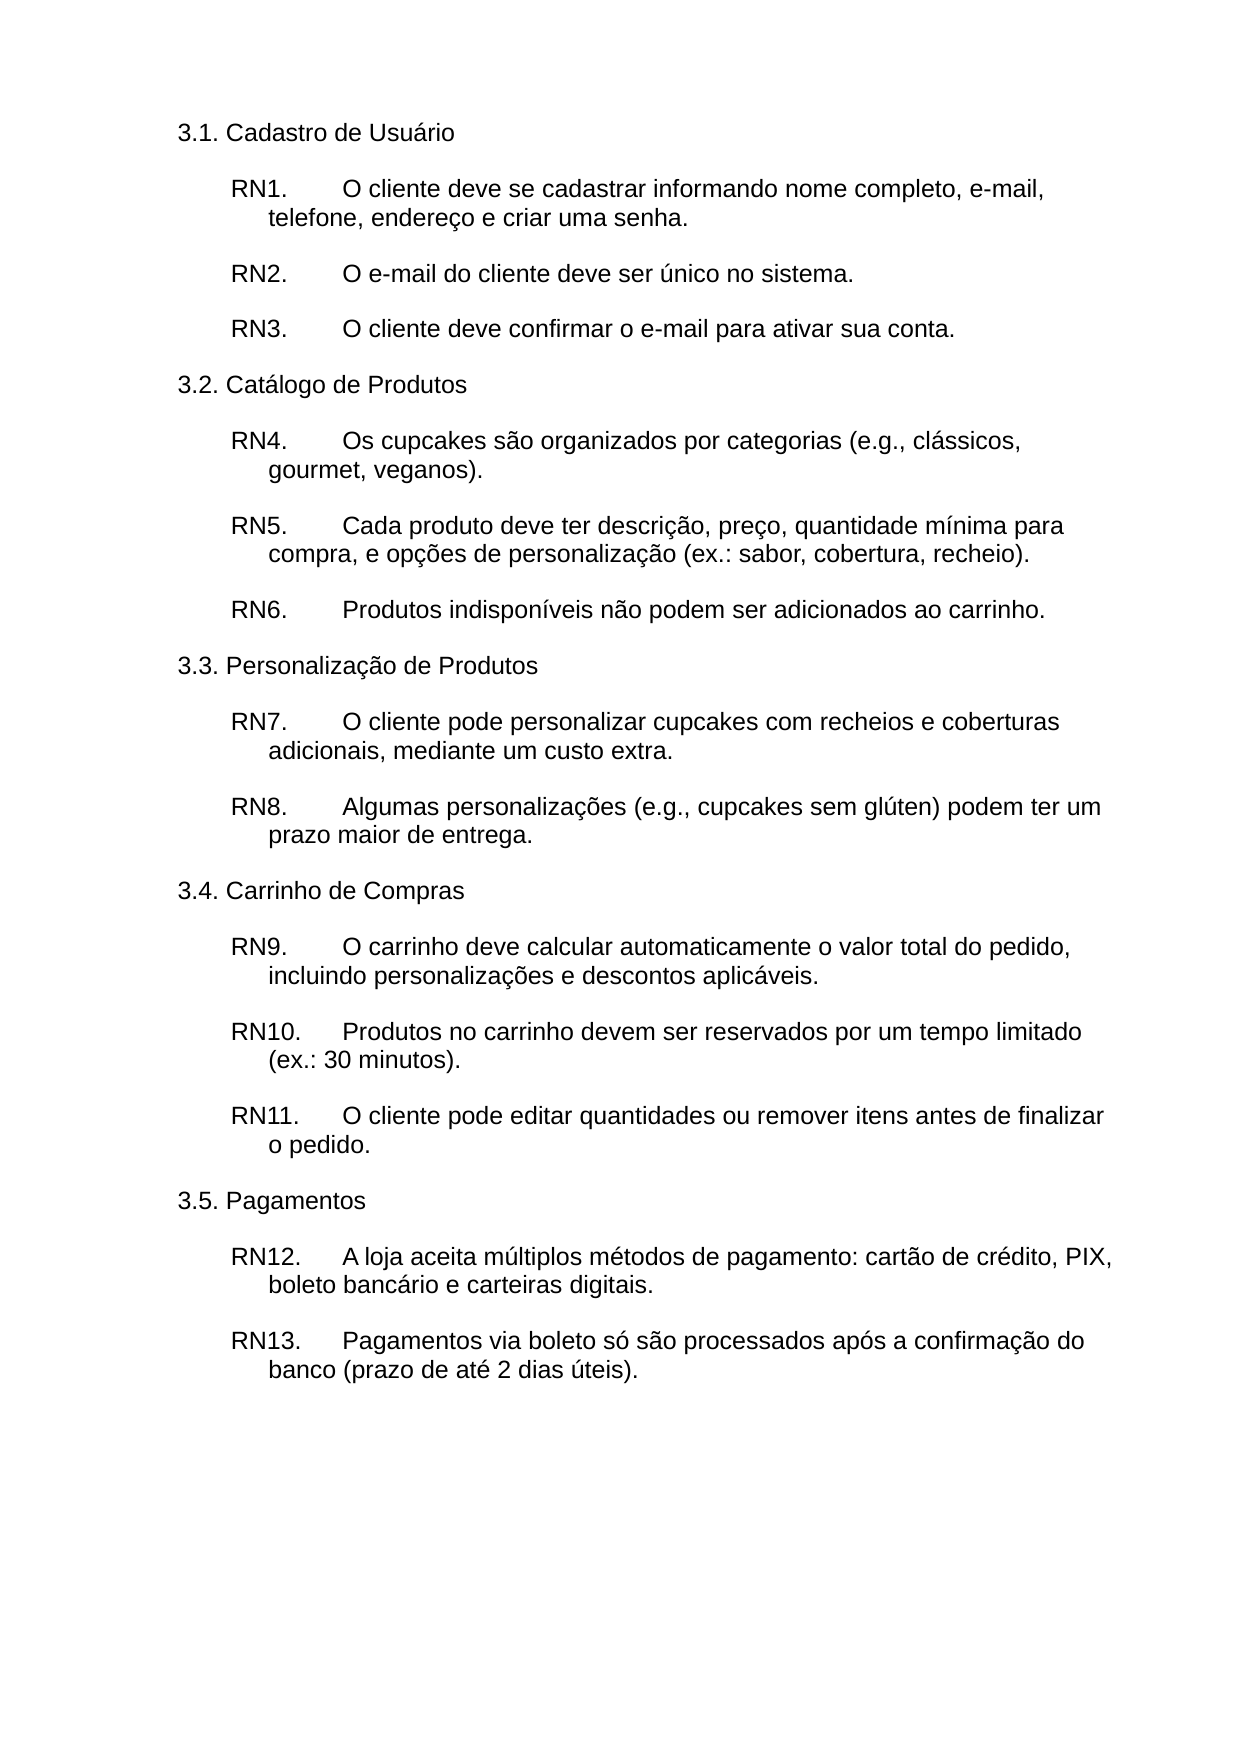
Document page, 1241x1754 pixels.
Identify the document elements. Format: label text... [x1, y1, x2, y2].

subtitle O cliente pode personalizar cupcakes com recheios e coberturas adicionais, mediante um custo extra. [231, 707, 1122, 764]
subtitle 3.2. Catálogo de Produtos [142, 370, 1122, 399]
subtitle O cliente deve se cadastrar informando nome completo, e-mail, telefone, endereço e criar uma senha. [231, 174, 1122, 231]
subtitle O e-mail do cliente deve ser único no sistema. [231, 258, 1122, 287]
subtitle O carrinho deve calcular automaticamente o valor total do pedido, incluindo personalizações e descontos aplicáveis. [231, 932, 1122, 989]
subtitle Algumas personalizações (e.g., cupcakes sem glúten) podem ter um prazo maior de entrega. [231, 791, 1122, 849]
subtitle Cada produto deve ter descrição, preço, quantidade mínima para compra, e opções de personalização (ex.: sabor, cobertura, recheio). [231, 511, 1122, 568]
subtitle 3.1. Cadastro de Usuário [177, 118, 1122, 147]
subtitle 3.4. Carrinho de Compras [142, 876, 1122, 905]
subtitle O cliente deve confirmar o e-mail para ativar sua conta. [231, 314, 1122, 343]
subtitle O cliente pode editar quantidades ou remover itens antes de finalizar o pedido. [231, 1101, 1122, 1158]
subtitle 3.3. Personalização de Produtos [142, 651, 1122, 680]
subtitle Pagamentos via boleto só são processados após a confirmação do banco (prazo de até 2 dias úteis). [231, 1326, 1122, 1383]
subtitle 3.5. Pagamentos [142, 1186, 1122, 1214]
subtitle Produtos no carrinho devem ser reservados por um tempo limitado (ex.: 30 minutos). [231, 1016, 1122, 1074]
subtitle Os cupcakes são organizados por categorias (e.g., clássicos, gourmet, veganos). [231, 426, 1122, 483]
subtitle Produtos indisponíveis não podem ser adicionados ao carrinho. [231, 595, 1122, 624]
subtitle A loja aceita múltiplos métodos de pagamento: cartão de crédito, PIX, boleto bancário e carteiras digitais. [231, 1241, 1122, 1299]
